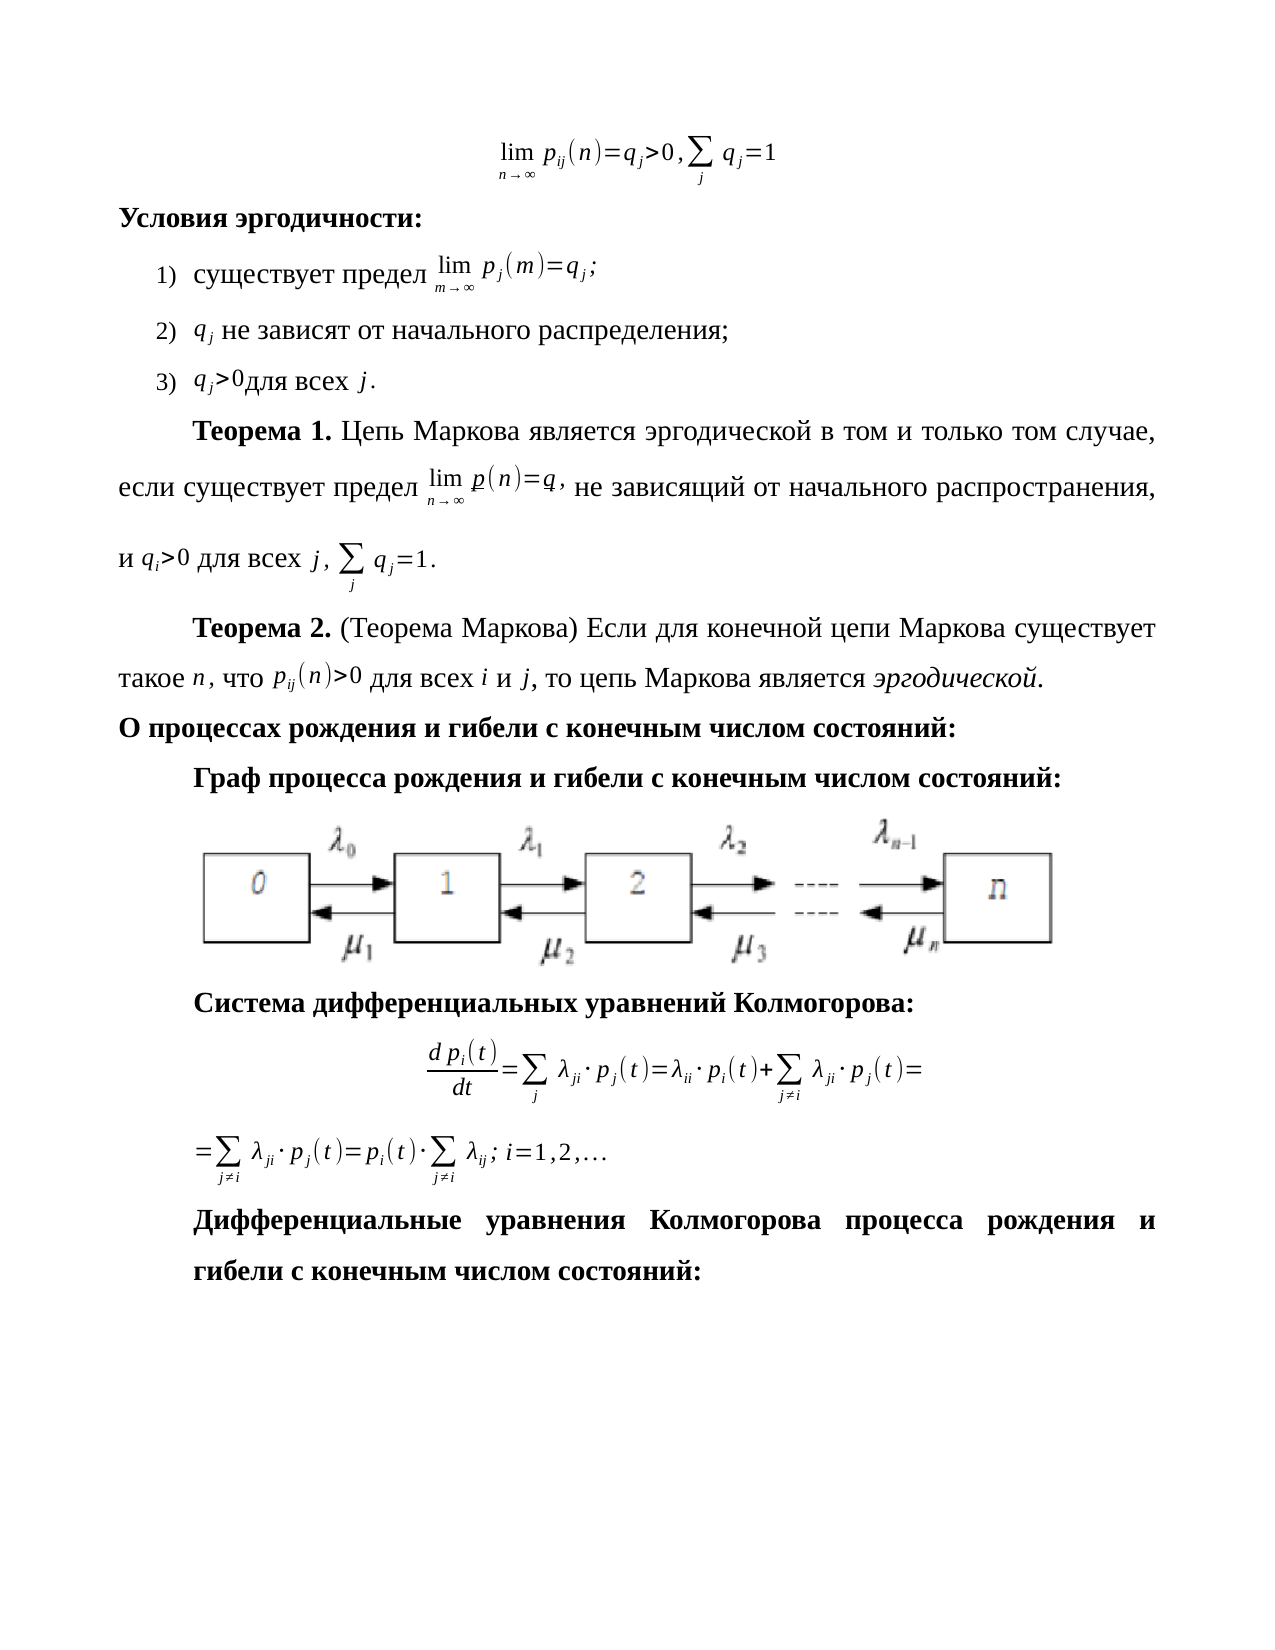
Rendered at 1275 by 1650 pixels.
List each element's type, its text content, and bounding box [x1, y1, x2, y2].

list для всех [156, 363, 1157, 396]
picture [193, 811, 1062, 971]
text Теорема 2. (Теорема Маркова) Если для конечной цепи Маркова существует такое что для всех и , то цепь Маркова является эргодической. [118, 610, 1157, 693]
text Условия эргодичности: [118, 200, 1157, 234]
text Теорема 1. Цепь Маркова является эргодической в том и только том случае, если существует предел не зависящий от начального распространения, и для всех [118, 413, 1157, 593]
text Дифференциальные уравнения Колмогорова процесса рождения и гибели с конечным числом состояний: [193, 1202, 1157, 1286]
text О процессах рождения и гибели с конечным числом состояний: [118, 710, 1157, 744]
list не зависят от начального распределения; [156, 312, 1157, 346]
list существует предел [156, 251, 1157, 296]
text Система дифференциальных уравнений Колмогорова: [193, 985, 1157, 1019]
text Граф процесса рождения и гибели с конечным числом состояний: [193, 761, 1157, 794]
